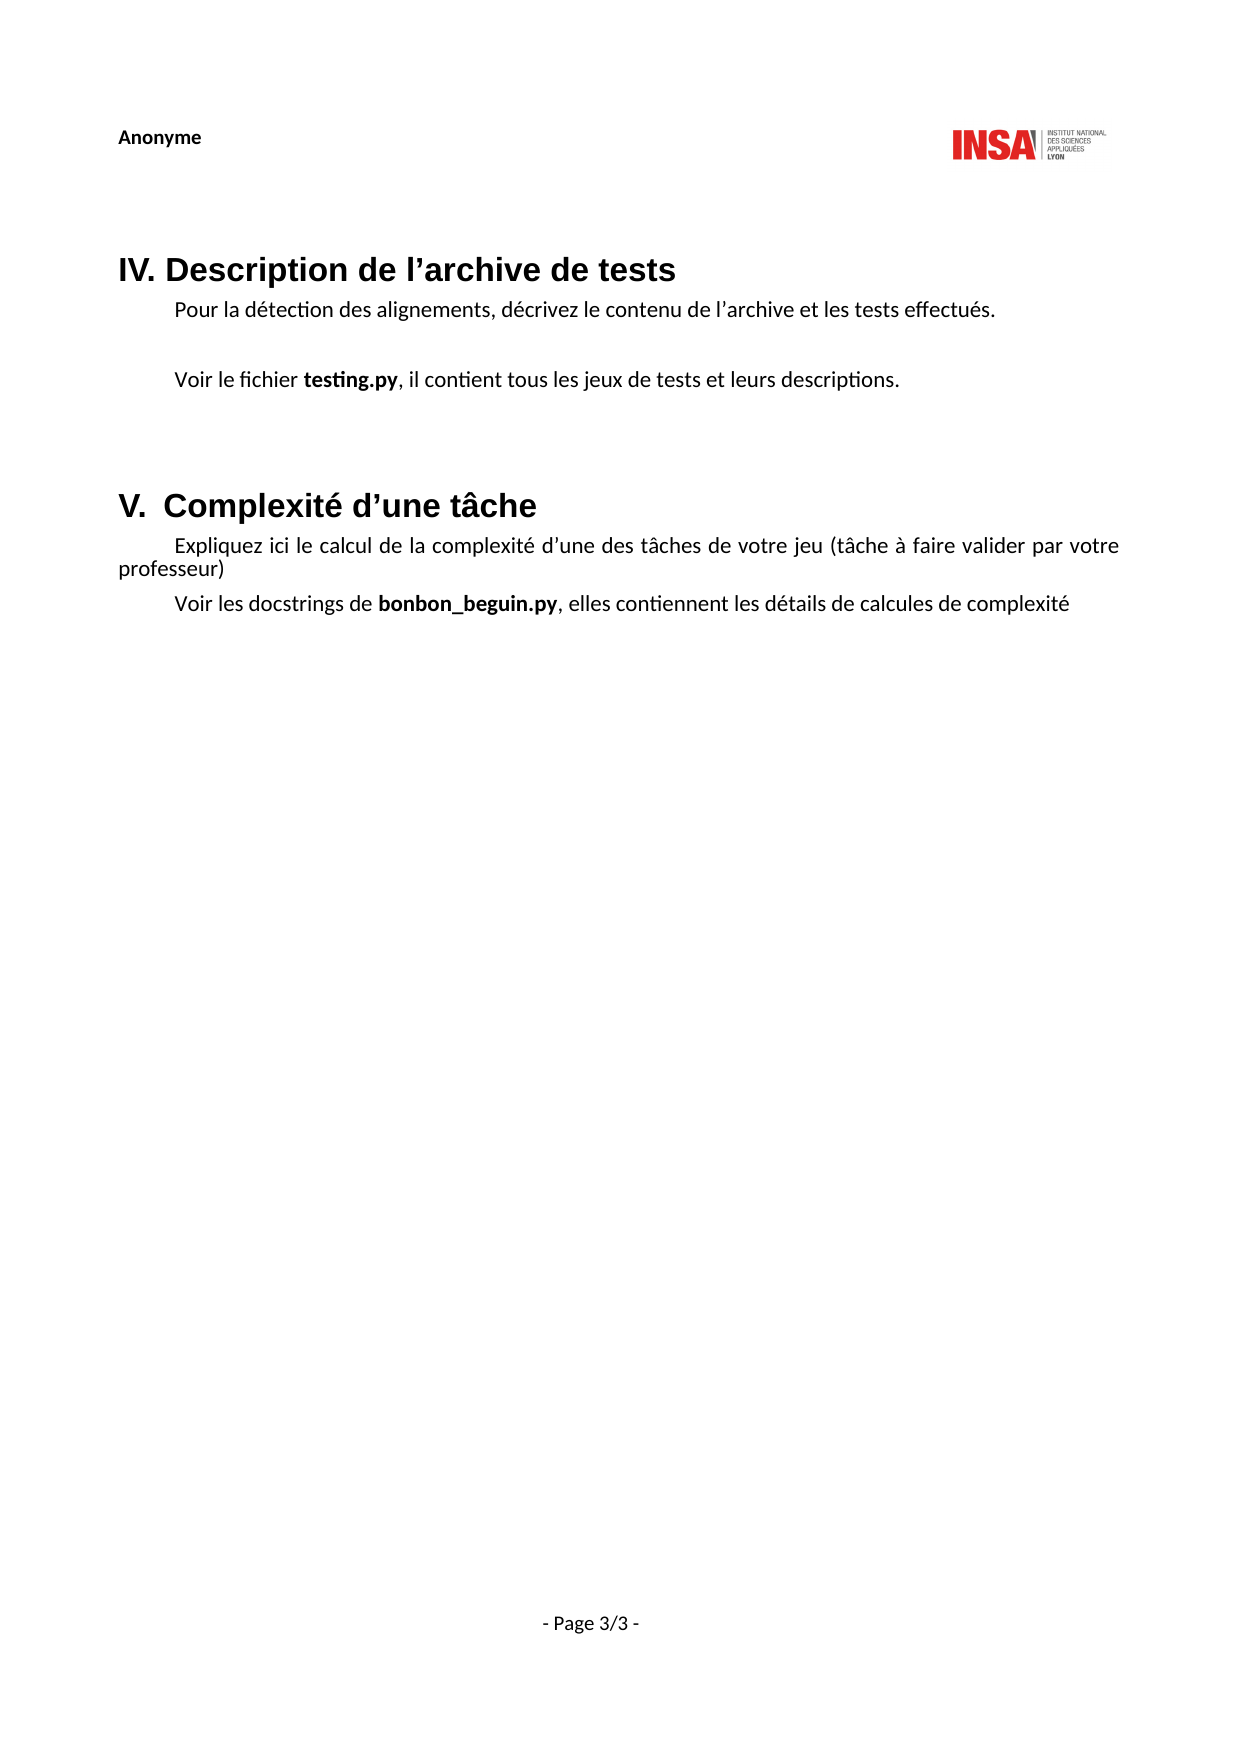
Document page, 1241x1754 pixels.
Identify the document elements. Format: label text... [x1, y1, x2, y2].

text Expliquez ici le calcul de la complexité d’une des tâches de votre jeu (tâche à faire valider par votre professeur) [118, 536, 1122, 582]
picture [947, 118, 1112, 172]
text Voir le fichier testing.py, il contient tous les jeux de tests et leurs descriptions. [118, 370, 1122, 393]
text Pour la détection des alignements, décrivez le contenu de l’archive et les tests effectués. [118, 301, 1122, 324]
subtitle Complexité d’une tâche [118, 487, 1122, 525]
subtitle Description de l’archive de tests [118, 252, 1122, 289]
text Voir les docstrings de bonbon_beguin.py, elles contiennent les détails de calcules de complexité [118, 594, 1122, 617]
